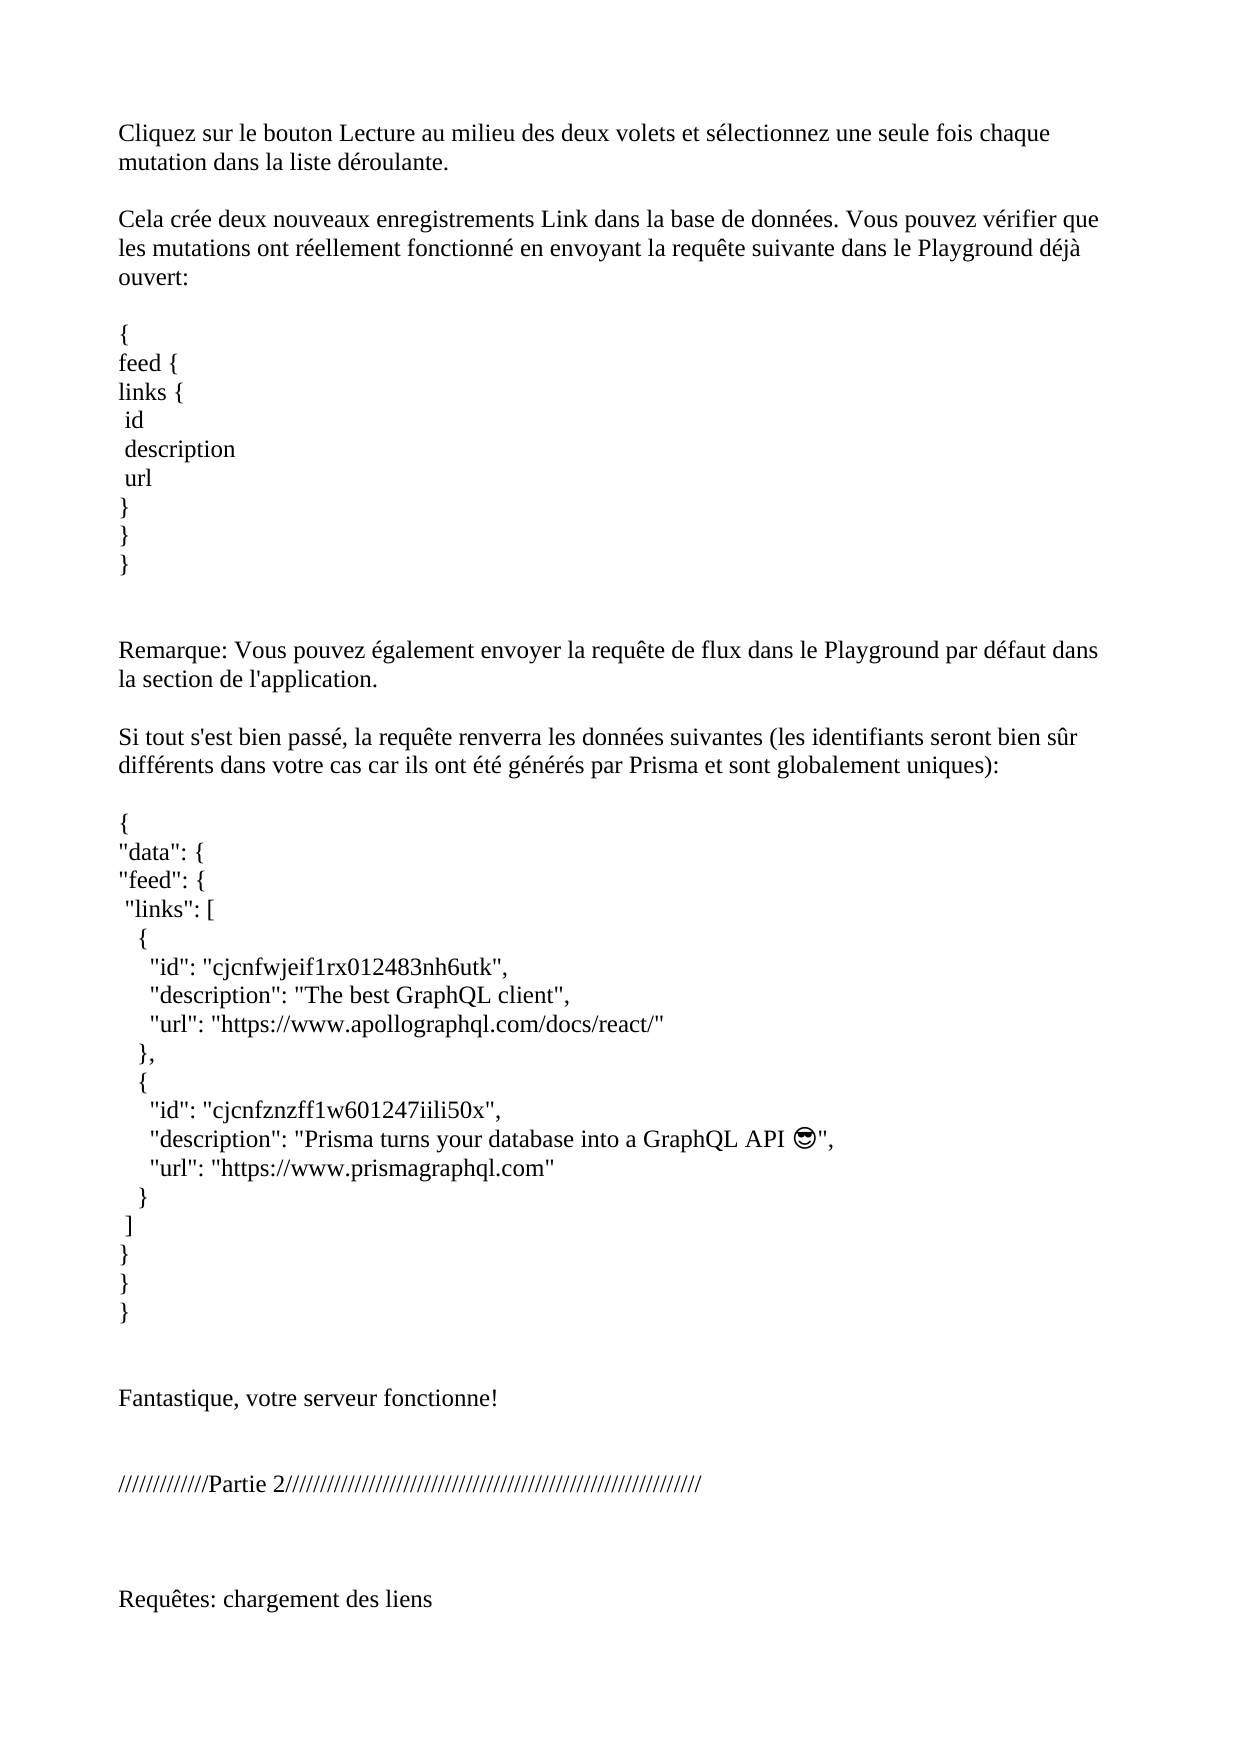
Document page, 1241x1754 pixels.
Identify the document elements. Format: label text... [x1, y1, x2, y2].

text } [118, 1268, 1122, 1297]
text links { [118, 377, 1122, 406]
text Fantastique, votre serveur fonctionne! 👏 [118, 1383, 1122, 1412]
text /////////////Partie 2//////////////////////////////////////////////////////////// [118, 1469, 1122, 1498]
text { [118, 808, 1122, 837]
text }, [118, 1038, 1122, 1067]
text { [118, 319, 1122, 348]
text url [118, 463, 1122, 492]
text "url": "https://www.prismagraphql.com" [118, 1153, 1122, 1182]
text feed { [118, 348, 1122, 377]
text "data": { [118, 837, 1122, 866]
text "links": [ [118, 894, 1122, 923]
text } [118, 1239, 1122, 1268]
text } [118, 1182, 1122, 1211]
text } [118, 492, 1122, 521]
text Cliquez sur le bouton Lecture au milieu des deux volets et sélectionnez une seule fois chaque mutation dans la liste déroulante. [118, 118, 1122, 176]
text "id": "cjcnfwjeif1rx012483nh6utk", [118, 952, 1122, 981]
text "description": "The best GraphQL client", [118, 981, 1122, 1009]
text Remarque: Vous pouvez également envoyer la requête de flux dans le Playground par défaut dans la section de l'application. [118, 636, 1122, 693]
text description [118, 434, 1122, 463]
text } [118, 549, 1122, 578]
text Si tout s'est bien passé, la requête renverra les données suivantes (les identifiants seront bien sûr différents dans votre cas car ils ont été générés par Prisma et sont globalement uniques): [118, 722, 1122, 779]
text "id": "cjcnfznzff1w601247iili50x", [118, 1096, 1122, 1124]
text "feed": { [118, 866, 1122, 894]
text } [118, 1297, 1122, 1326]
text { [118, 1067, 1122, 1096]
text "description": "Prisma turns your database into a GraphQL API 😎", [118, 1124, 1122, 1153]
text id [118, 406, 1122, 434]
text Requêtes: chargement des liens [118, 1584, 1122, 1613]
text ] [118, 1211, 1122, 1239]
text { [118, 923, 1122, 952]
text } [118, 521, 1122, 549]
text Cela crée deux nouveaux enregistrements Link dans la base de données. Vous pouvez vérifier que les mutations ont réellement fonctionné en envoyant la requête suivante dans le Playground déjà ouvert: [118, 204, 1122, 291]
text "url": "https://www.apollographql.com/docs/react/" [118, 1009, 1122, 1038]
